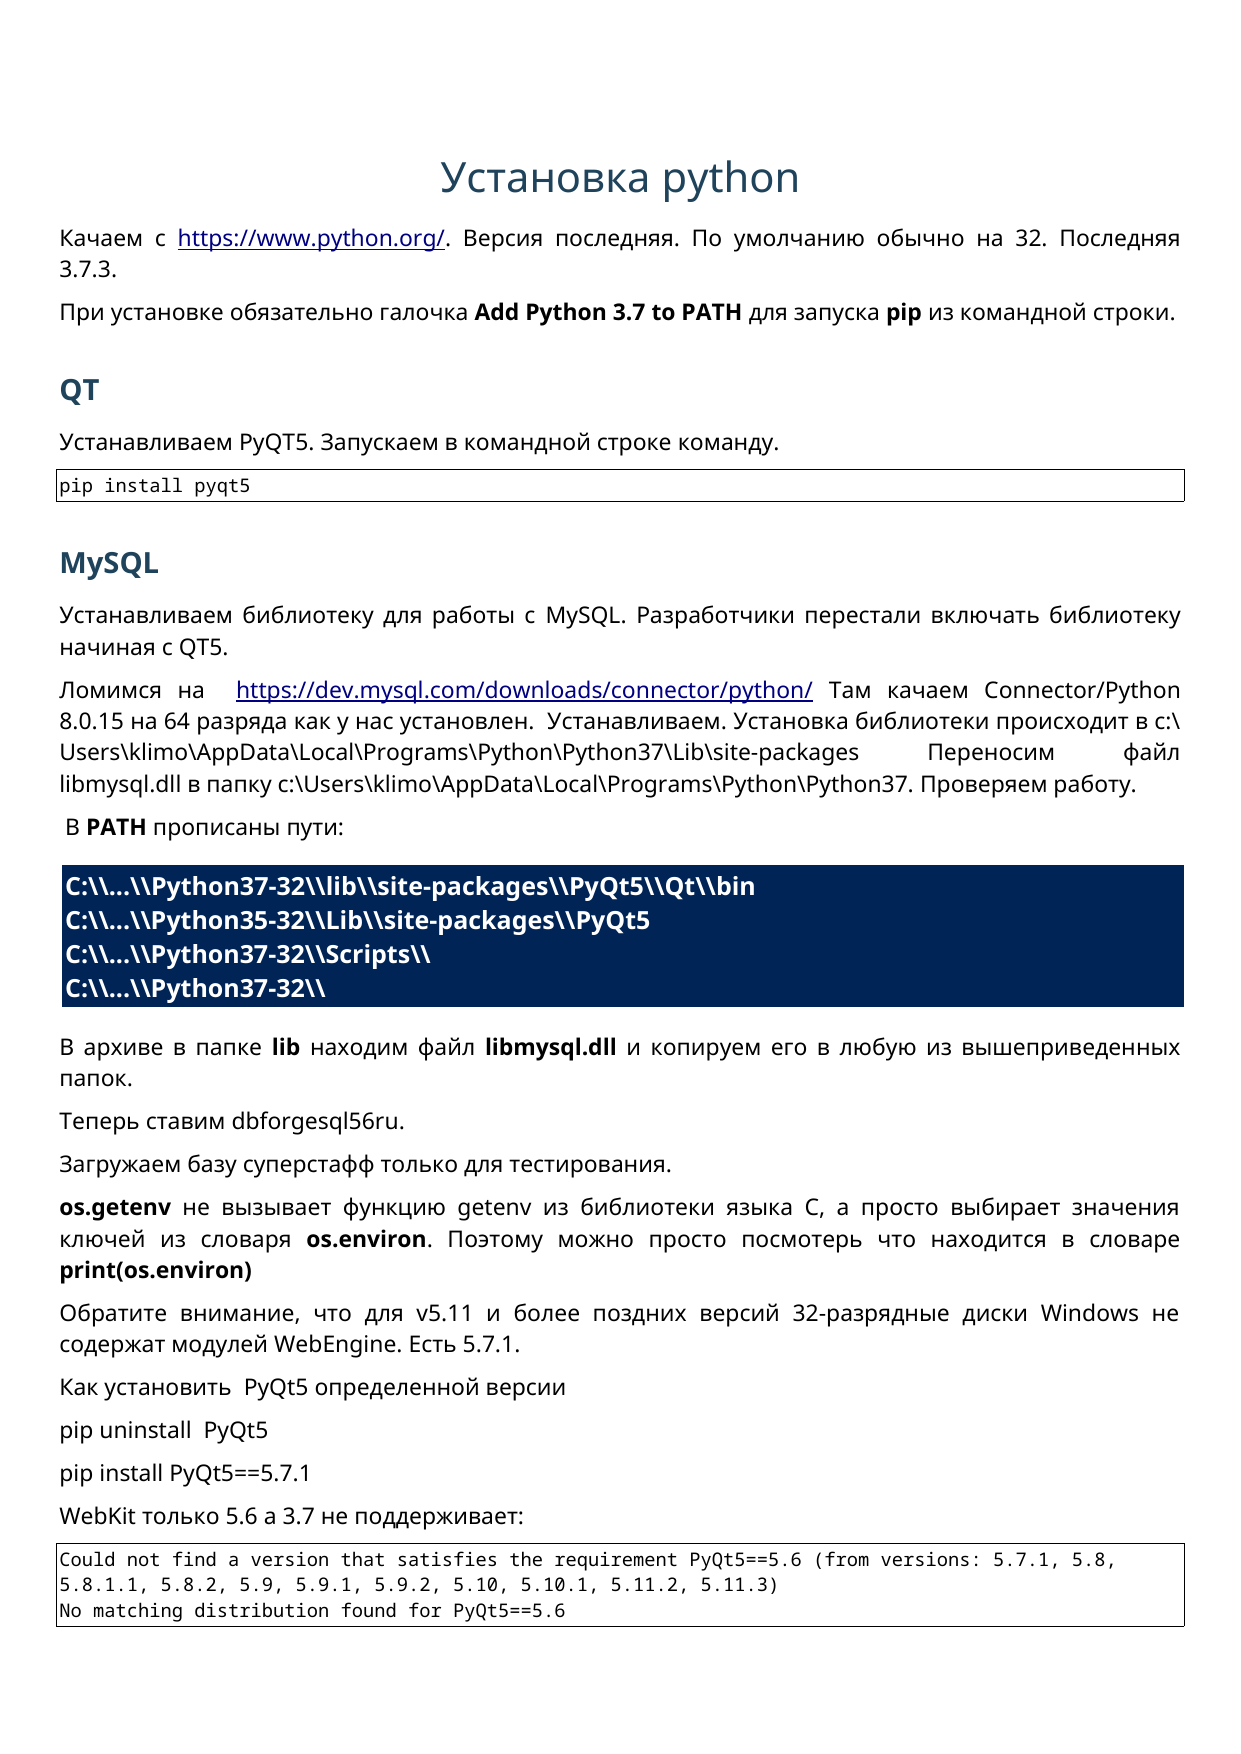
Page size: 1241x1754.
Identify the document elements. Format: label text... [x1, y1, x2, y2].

text Could not find a version that satisfies the requirement PyQt5==5.6 (from versions: 5.7.1, 5.8, 5.8.1.1, 5.8.2, 5.9, 5.9.1, 5.9.2, 5.10, 5.10.1, 5.11.2, 5.11.3) [57, 1544, 1184, 1594]
text QT [59, 369, 1181, 408]
text Устанавливаем PyQT5. Запускаем в командной строке команду. [59, 426, 1181, 457]
text В архиве в папке lib находим файл libmysql.dll и копируем его в любую из вышеприведенных папок. [59, 1031, 1181, 1093]
text C:\\...\\Python37-32\\Scripts\\ [62, 936, 1184, 970]
text pip install PyQt5==5.7.1 [59, 1457, 1181, 1488]
text pip install pyqt5 [57, 470, 1184, 501]
text C:\\...\\Python37-32\\ [62, 970, 1184, 1007]
text Ломимся на https://dev.mysql.com/downloads/connector/python/ Там качаем Connector/Python 8.0.15 на 64 разряда как у нас установлен. Устанавливаем. Установка библиотеки происходит в c:\Users\klimo\AppData\Local\Programs\Python\Python37\Lib\site-packages Переносим файл libmysql.dll в папку c:\Users\klimo\AppData\Local\Programs\Python\Python37. Проверяем работу. [59, 674, 1181, 799]
text os.getenv не вызывает функцию getenv из библиотеки языка C, а просто выбирает значения ключей из словаря os.environ. Поэтому можно просто посмотерь что находится в словаре print(os.environ) [59, 1191, 1181, 1285]
text В PATH прописаны пути: [59, 811, 1181, 842]
text Качаем с https://www.python.org/. Версия последняя. По умолчанию обычно на 32. Последняя 3.7.3. [59, 222, 1181, 284]
text Загружаем базу суперстафф только для тестирования. [59, 1148, 1181, 1179]
text C:\\...\\Python35-32\\Lib\\site-packages\\PyQt5 [62, 902, 1184, 936]
text MySQL [59, 542, 1181, 582]
text Обратите внимание, что для v5.11 и более поздних версий 32-разрядные диски Windows не содержат модулей WebEngine. Есть 5.7.1. [59, 1297, 1181, 1359]
text pip uninstall PyQt5 [59, 1414, 1181, 1445]
text Теперь ставим dbforgesql56ru. [59, 1105, 1181, 1137]
text Как установить PyQt5 определенной версии [59, 1371, 1181, 1402]
text No matching distribution found for PyQt5==5.6 [57, 1594, 1184, 1626]
text При установке обязательно галочка Add Python 3.7 to PATH для запуска pip из командной строки. [59, 296, 1181, 328]
text Установка python [59, 148, 1181, 204]
text Устанавливаем библиотеку для работы с MySQL. Разработчики перестали включать библиотеку начиная с QT5. [59, 599, 1181, 662]
text WebKit только 5.6 а 3.7 не поддерживает: [59, 1500, 1181, 1531]
text C:\\...\\Python37-32\\lib\\site-packages\\PyQt5\\Qt\\bin [62, 865, 1184, 902]
